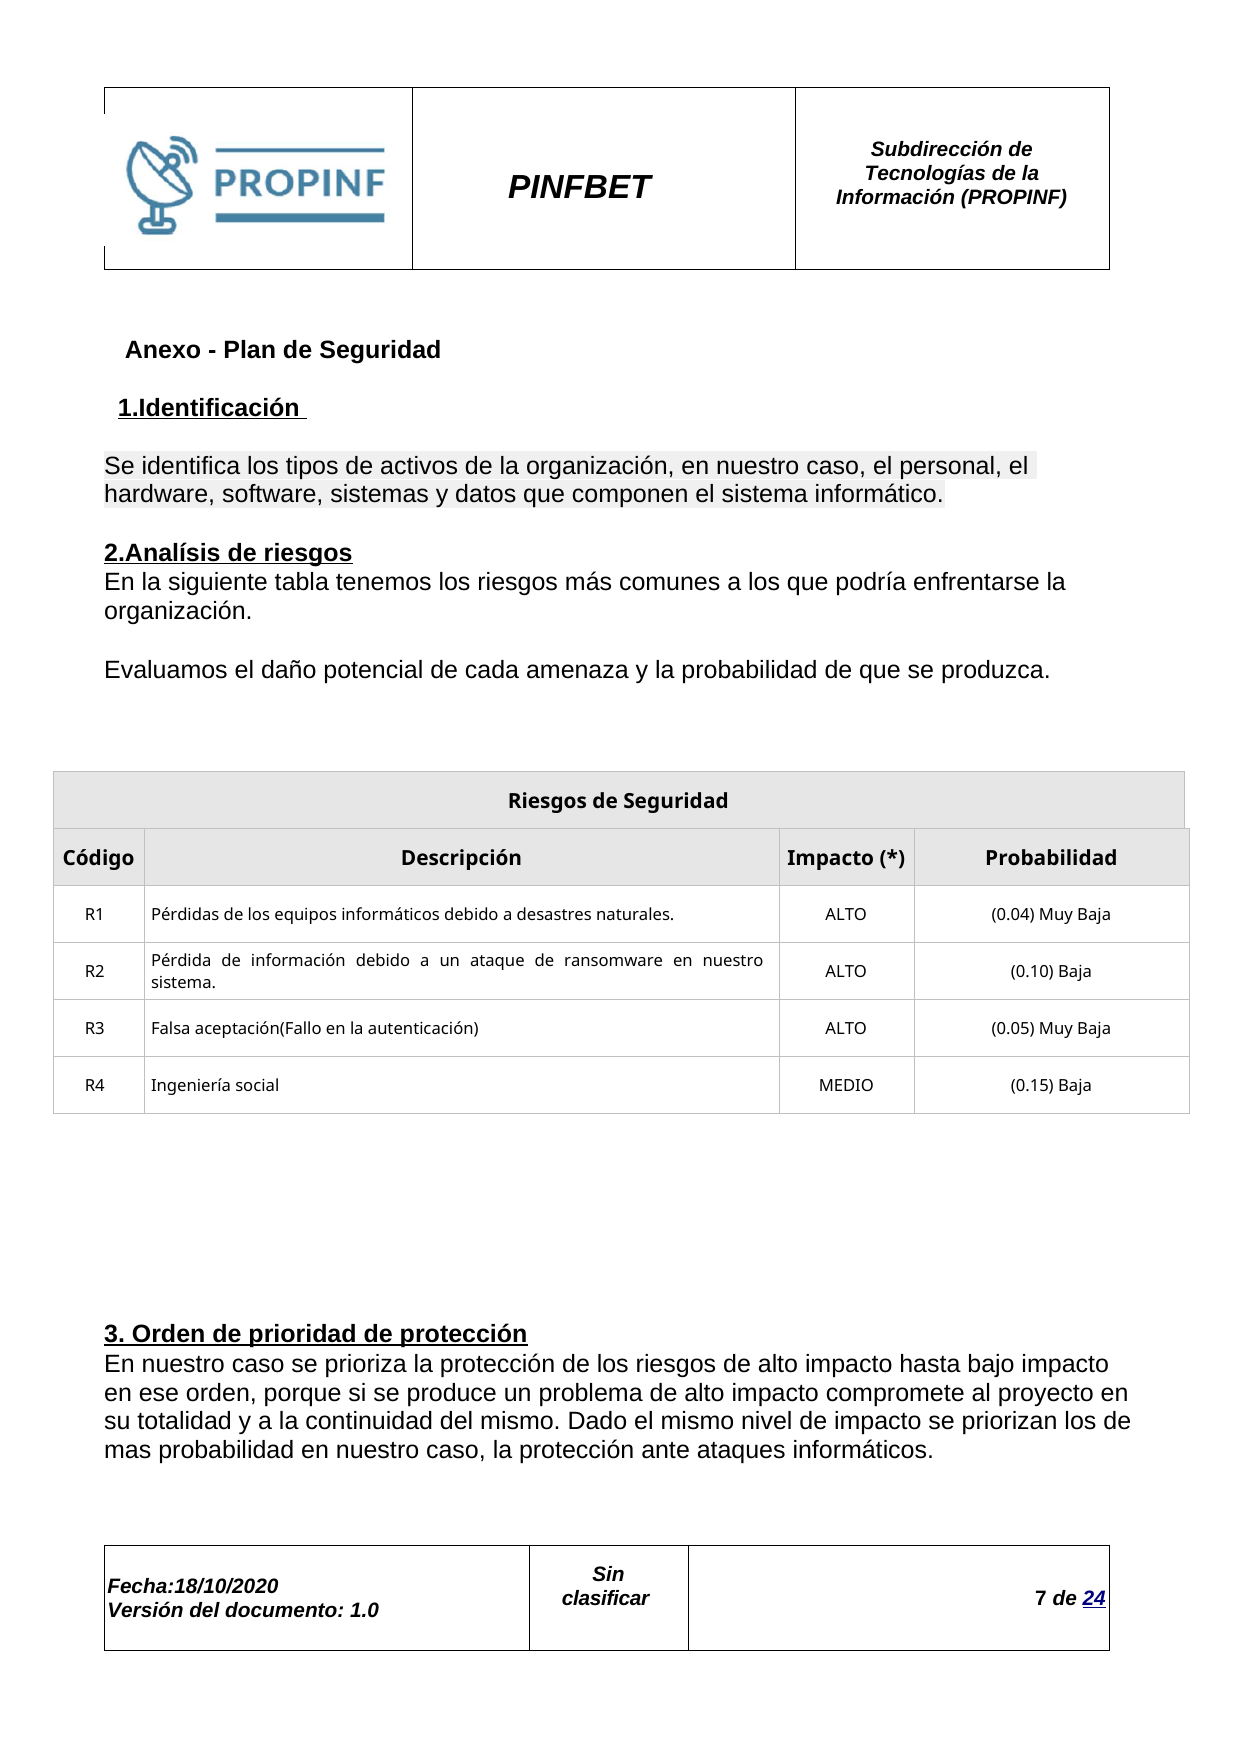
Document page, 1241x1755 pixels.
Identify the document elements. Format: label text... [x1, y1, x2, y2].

table_cell Descripción [145, 829, 779, 885]
table_cell Probabilidad [915, 829, 1189, 885]
table_header [1185, 771, 1189, 828]
table_cell R3 [54, 1000, 144, 1056]
table_cell Falsa aceptación(Fallo en la autenticación) [145, 1000, 779, 1056]
text En la siguiente tabla tenemos los riesgos más comunes a los que podría enfrentarse la organización. [104, 567, 1138, 625]
table_cell (0.05) Muy Baja [915, 1000, 1189, 1056]
table_cell R4 [54, 1057, 144, 1113]
table_cell Ingeniería social [145, 1057, 779, 1113]
text 2.Analísis de riesgos [104, 538, 1138, 567]
text 3. Orden de prioridad de protección [104, 1319, 1138, 1348]
table_cell Código [54, 829, 144, 885]
text En nuestro caso se prioriza la protección de los riesgos de alto impacto hasta bajo impacto en ese orden, porque si se produce un problema de alto impacto compromete al proyecto en su totalidad y a la continuidad del mismo. Dado el mismo nivel de impacto se priorizan los de mas probabilidad en nuestro caso, la protección ante ataques informáticos. [104, 1349, 1138, 1464]
table_cell ALTO [780, 886, 914, 942]
table_cell ALTO [780, 1000, 914, 1056]
table_cell (0.04) Muy Baja [915, 886, 1189, 942]
table_cell Pérdida de información debido a un ataque de ransomware en nuestro sistema. [145, 943, 779, 999]
table_cell ALTO [780, 943, 914, 999]
table_cell R2 [54, 943, 144, 999]
table_cell Pérdidas de los equipos informáticos debido a desastres naturales. [145, 886, 779, 942]
table_cell R1 [54, 886, 144, 942]
table_cell MEDIO [780, 1057, 914, 1113]
subtitle Anexo - Plan de Seguridad [118, 335, 1138, 364]
subtitle 1.Identificación [118, 393, 1138, 421]
text Evaluamos el daño potencial de cada amenaza y la probabilidad de que se produzca. [104, 654, 1138, 683]
text Se identifica los tipos de activos de la organización, en nuestro caso, el personal, el hardware, software, sistemas y datos que componen el sistema informático. [104, 451, 1138, 508]
table_cell (0.15) Baja [915, 1057, 1189, 1113]
table_header Riesgos de Seguridad [54, 772, 1184, 828]
table_cell (0.10) Baja [915, 943, 1189, 999]
table_cell Impacto (*) [780, 829, 914, 885]
